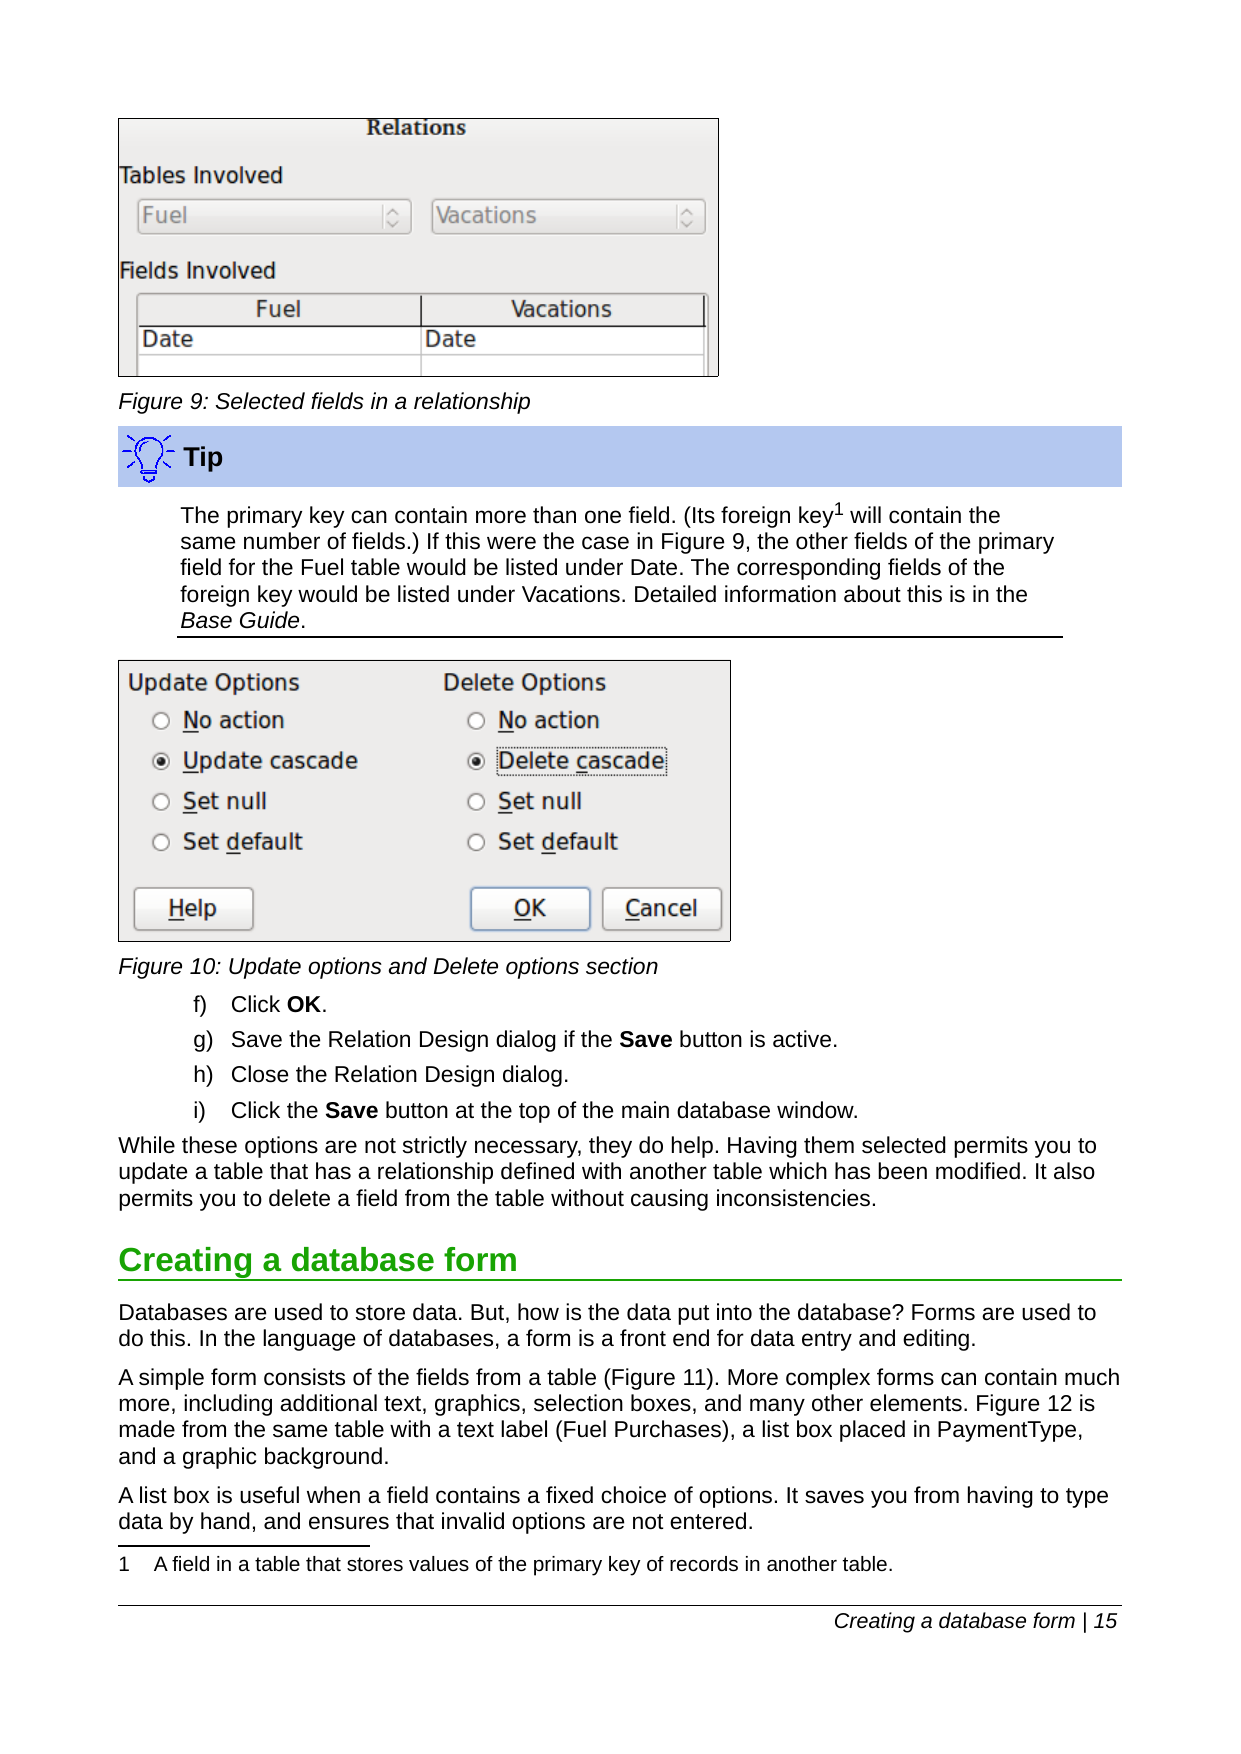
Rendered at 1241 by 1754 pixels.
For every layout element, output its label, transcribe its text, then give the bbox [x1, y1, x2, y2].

list Click OK. [193, 991, 1122, 1017]
text While these options are not strictly necessary, they do help. Having them selected permits you to update a table that has a relationship defined with another table which has been modified. It also permits you to delete a field from the table without causing inconsistencies. [118, 1132, 1122, 1211]
text A simple form consists of the fields from a table (Figure 11). More complex forms can contain much more, including additional text, graphics, selection boxes, and many other elements. Figure 12 is made from the same table with a text label (Fuel Purchases), a list box placed in PaymentType, and a graphic background. [118, 1364, 1122, 1469]
list Close the Relation Design dialog. [193, 1061, 1122, 1088]
list Save the Relation Design dialog if the Save button is active. [193, 1026, 1122, 1052]
text Figure 9: Selected fields in a relationship [118, 388, 718, 414]
text A field in a table that stores values of the primary key of records in another table. [118, 1552, 1122, 1576]
text The primary key can contain more than one field. (Its foreign key will contain the same number of fields.) If this were the case in Figure 9, the other fields of the primary field for the Fuel table would be listed under Date. The corresponding fields of the foreign key would be listed under Vacations. Detailed information about this is in the Base Guide. [177, 495, 1063, 636]
picture [119, 119, 718, 376]
picture [119, 661, 730, 941]
picture [119, 427, 179, 487]
text A list box is useful when a field contains a fixed choice of options. It saves you from having to type data by hand, and ensures that invalid options are not entered. [118, 1482, 1122, 1534]
subtitle Creating a database form [118, 1240, 1122, 1279]
text Databases are used to store data. But, how is the data put into the database? Forms are used to do this. In the language of databases, a form is a front end for data entry and editing. [118, 1298, 1122, 1351]
list Click the Save button at the top of the main database window. [193, 1097, 1122, 1123]
text Figure 10: Update options and Delete options section [118, 953, 730, 979]
subtitle Tip [118, 426, 1122, 487]
